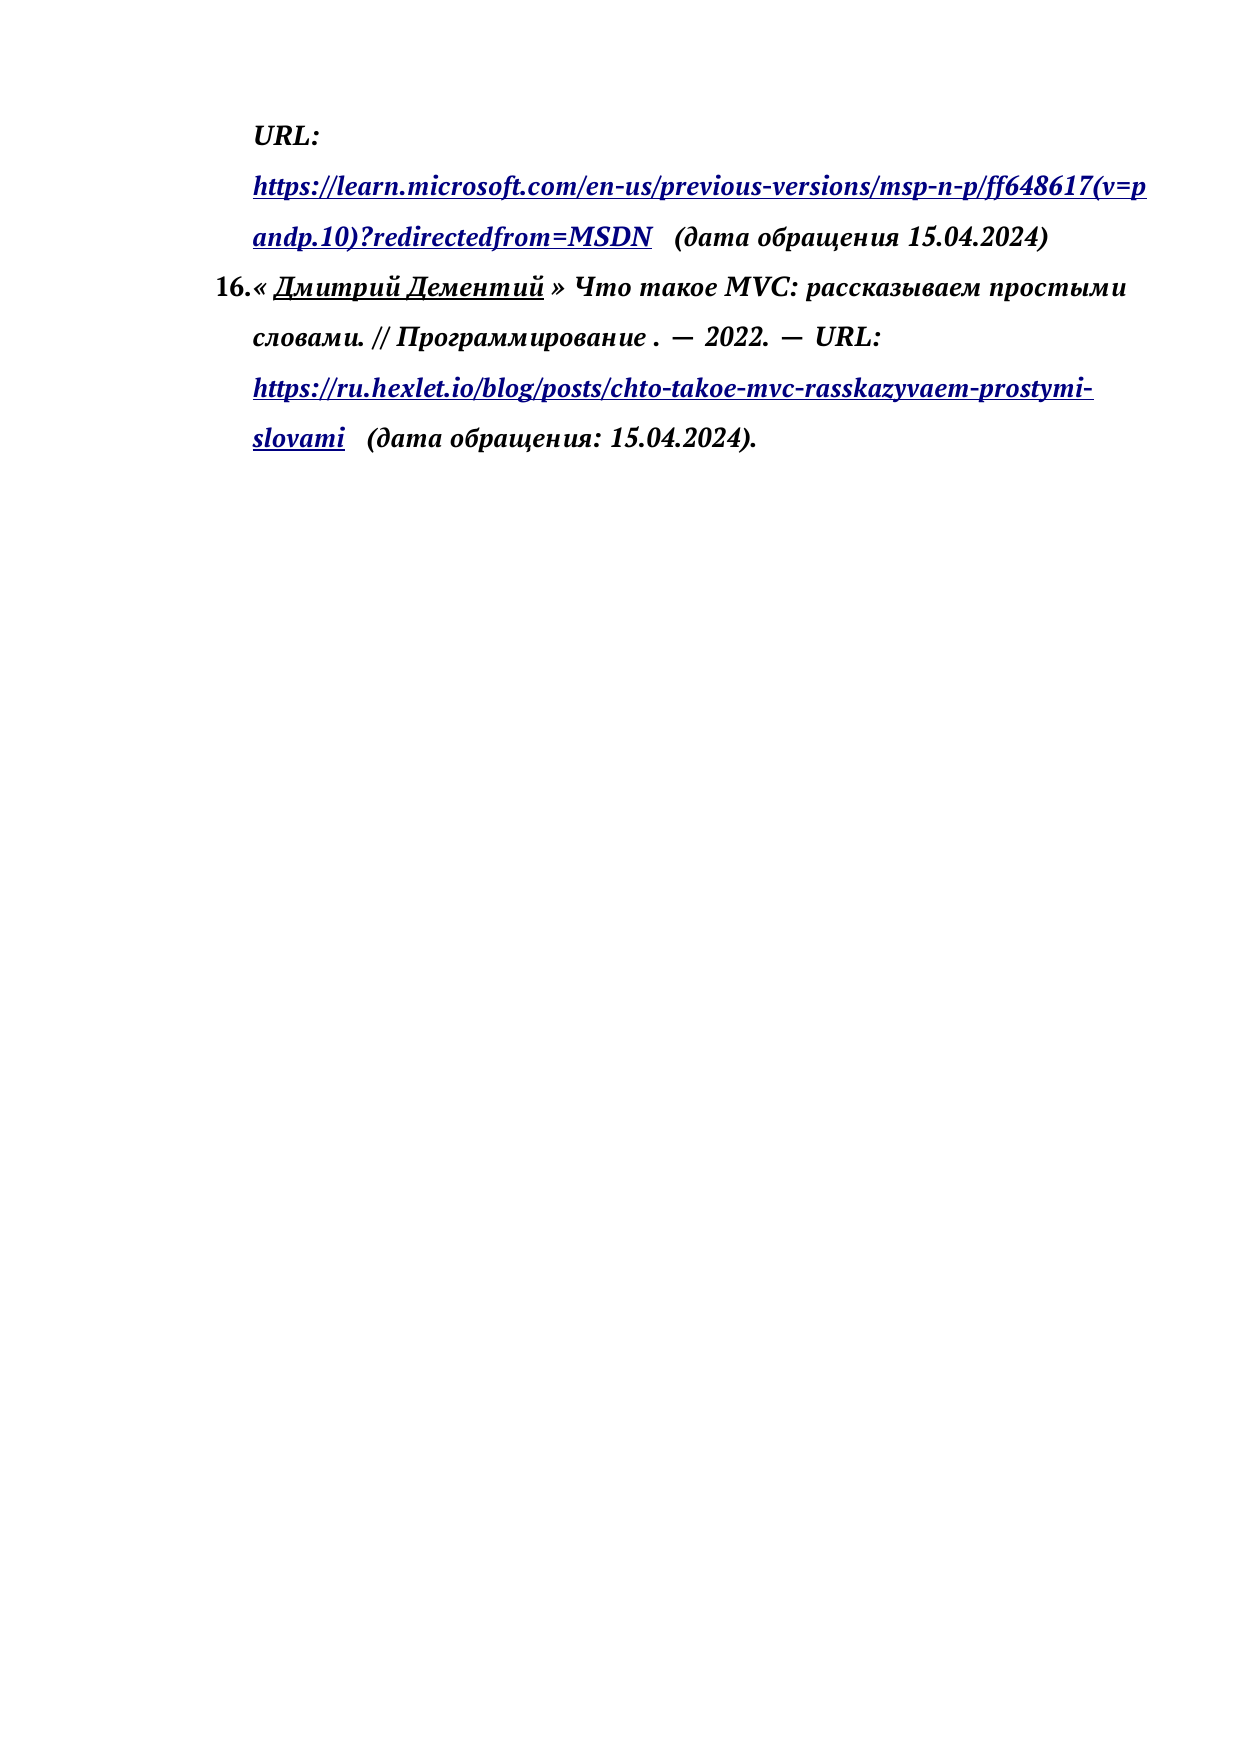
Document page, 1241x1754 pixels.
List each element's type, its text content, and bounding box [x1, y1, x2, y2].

list « Дмитрий Дементий » Что такое MVC: рассказываем простыми словами. // Программирование . — 2022. — URL: https://ru.hexlet.io/blog/posts/chto-takoe-mvc-rasskazyvaem-prostymi-slovami (дата обращения: 15.04.2024). [215, 269, 1152, 453]
list URL: https://learn.microsoft.com/en-us/previous-versions/msp-n-p/ff648617(v=pandp.10)?redirectedfrom=MSDN (дата обращения 15.04.2024) [215, 118, 1152, 252]
